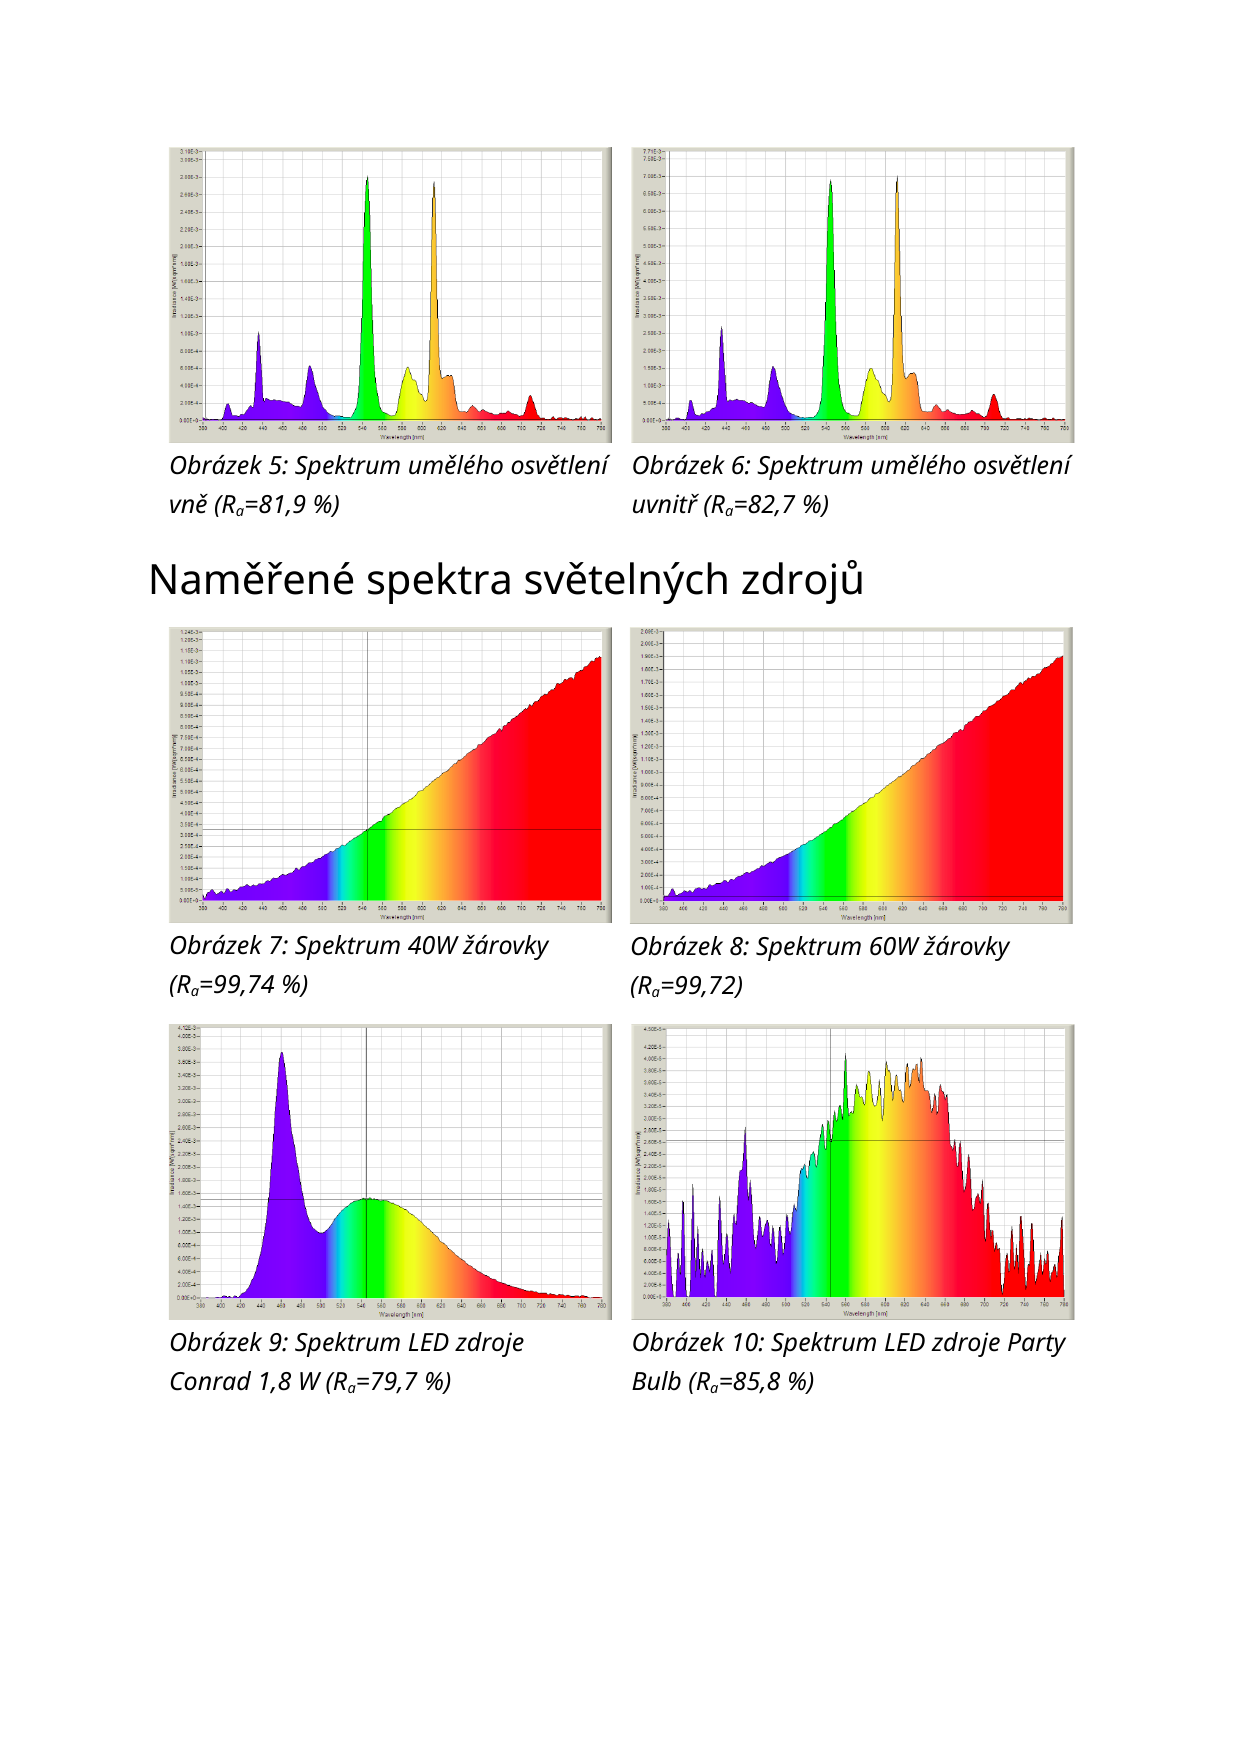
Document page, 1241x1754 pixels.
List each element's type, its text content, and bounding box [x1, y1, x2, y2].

subtitle Naměřené spektra světelných zdrojů [148, 148, 1093, 607]
picture [631, 1024, 1075, 1320]
picture [168, 1024, 612, 1320]
text Obrázek 8: Spektrum 60W žárovky (Ra=99,72) [630, 924, 1073, 1002]
picture [168, 147, 612, 443]
picture [631, 147, 1075, 443]
text Obrázek 10: Spektrum LED zdroje Party Bulb (Ra=85,8 %) [631, 1320, 1074, 1398]
text Obrázek 9: Spektrum LED zdroje Conrad 1,8 W (Ra=79,7 %) [169, 1320, 612, 1398]
list Obrázek 5: Spektrum umělého osvětlení vně (Ra=81,9 %) [169, 443, 612, 521]
text Obrázek 7: Spektrum 40W žárovky (Ra=99,74 %) [169, 923, 612, 1001]
picture [168, 627, 612, 923]
list Obrázek 6: Spektrum umělého osvětlení uvnitř (Ra=82,7 %) [631, 443, 1074, 521]
picture [629, 627, 1073, 924]
